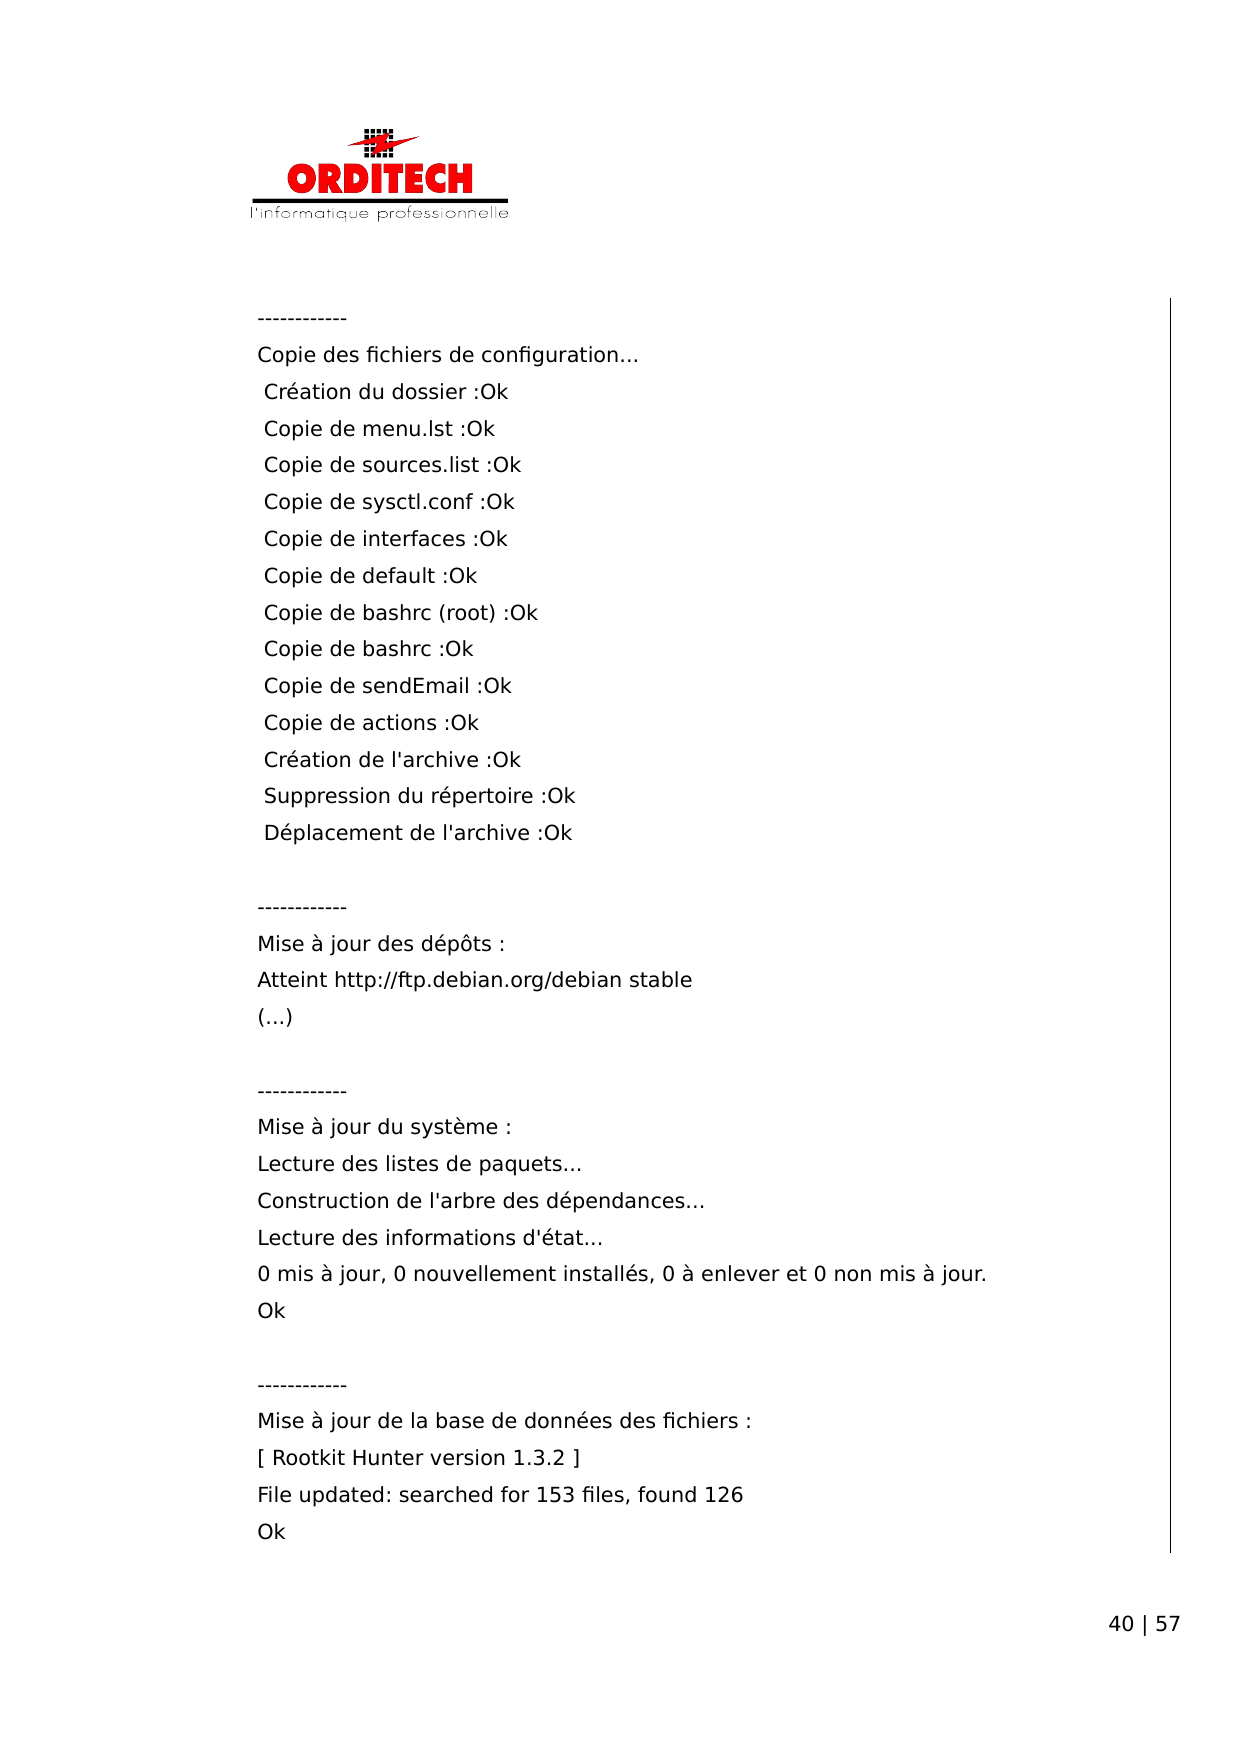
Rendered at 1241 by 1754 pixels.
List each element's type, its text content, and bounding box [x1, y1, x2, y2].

text Copie de sources.list :Ok [257, 453, 1161, 478]
text Mise à jour des dépôts : [257, 932, 1161, 956]
text Copie de sendEmail :Ok [257, 674, 1161, 698]
text Lecture des informations d'état... [257, 1226, 1161, 1250]
text Ok [257, 1299, 1161, 1323]
text Copie de menu.lst :Ok [257, 417, 1161, 441]
text Ok [257, 1520, 1161, 1544]
text ------------ [257, 306, 1161, 331]
text Suppression du répertoire :Ok [257, 784, 1161, 809]
text ------------ [257, 1373, 1161, 1397]
text 0 mis à jour, 0 nouvellement installés, 0 à enlever et 0 non mis à jour. [257, 1262, 1161, 1287]
text Copie des fichiers de configuration... [257, 343, 1161, 367]
text Atteint http://ftp.debian.org/debian stable [257, 968, 1161, 993]
text Déplacement de l'archive :Ok [257, 821, 1161, 846]
text Copie de bashrc (root) :Ok [257, 601, 1161, 625]
text ------------ [257, 1079, 1161, 1103]
text Lecture des listes de paquets... [257, 1152, 1161, 1176]
text Création du dossier :Ok [257, 380, 1161, 404]
text Construction de l'arbre des dépendances... [257, 1189, 1161, 1213]
text Copie de sysctl.conf :Ok [257, 490, 1161, 514]
text Copie de default :Ok [257, 564, 1161, 588]
text Création de l'archive :Ok [257, 748, 1161, 772]
text Copie de bashrc :Ok [257, 637, 1161, 662]
text File updated: searched for 153 files, found 126 [257, 1483, 1161, 1507]
text Copie de interfaces :Ok [257, 527, 1161, 551]
text Mise à jour de la base de données des fichiers : [257, 1409, 1161, 1434]
text ------------ [257, 895, 1161, 919]
text (...) [257, 1005, 1161, 1029]
text [ Rootkit Hunter version 1.3.2 ] [257, 1446, 1161, 1471]
text Copie de actions :Ok [257, 711, 1161, 735]
text Mise à jour du système : [257, 1115, 1161, 1140]
picture [236, 118, 527, 232]
